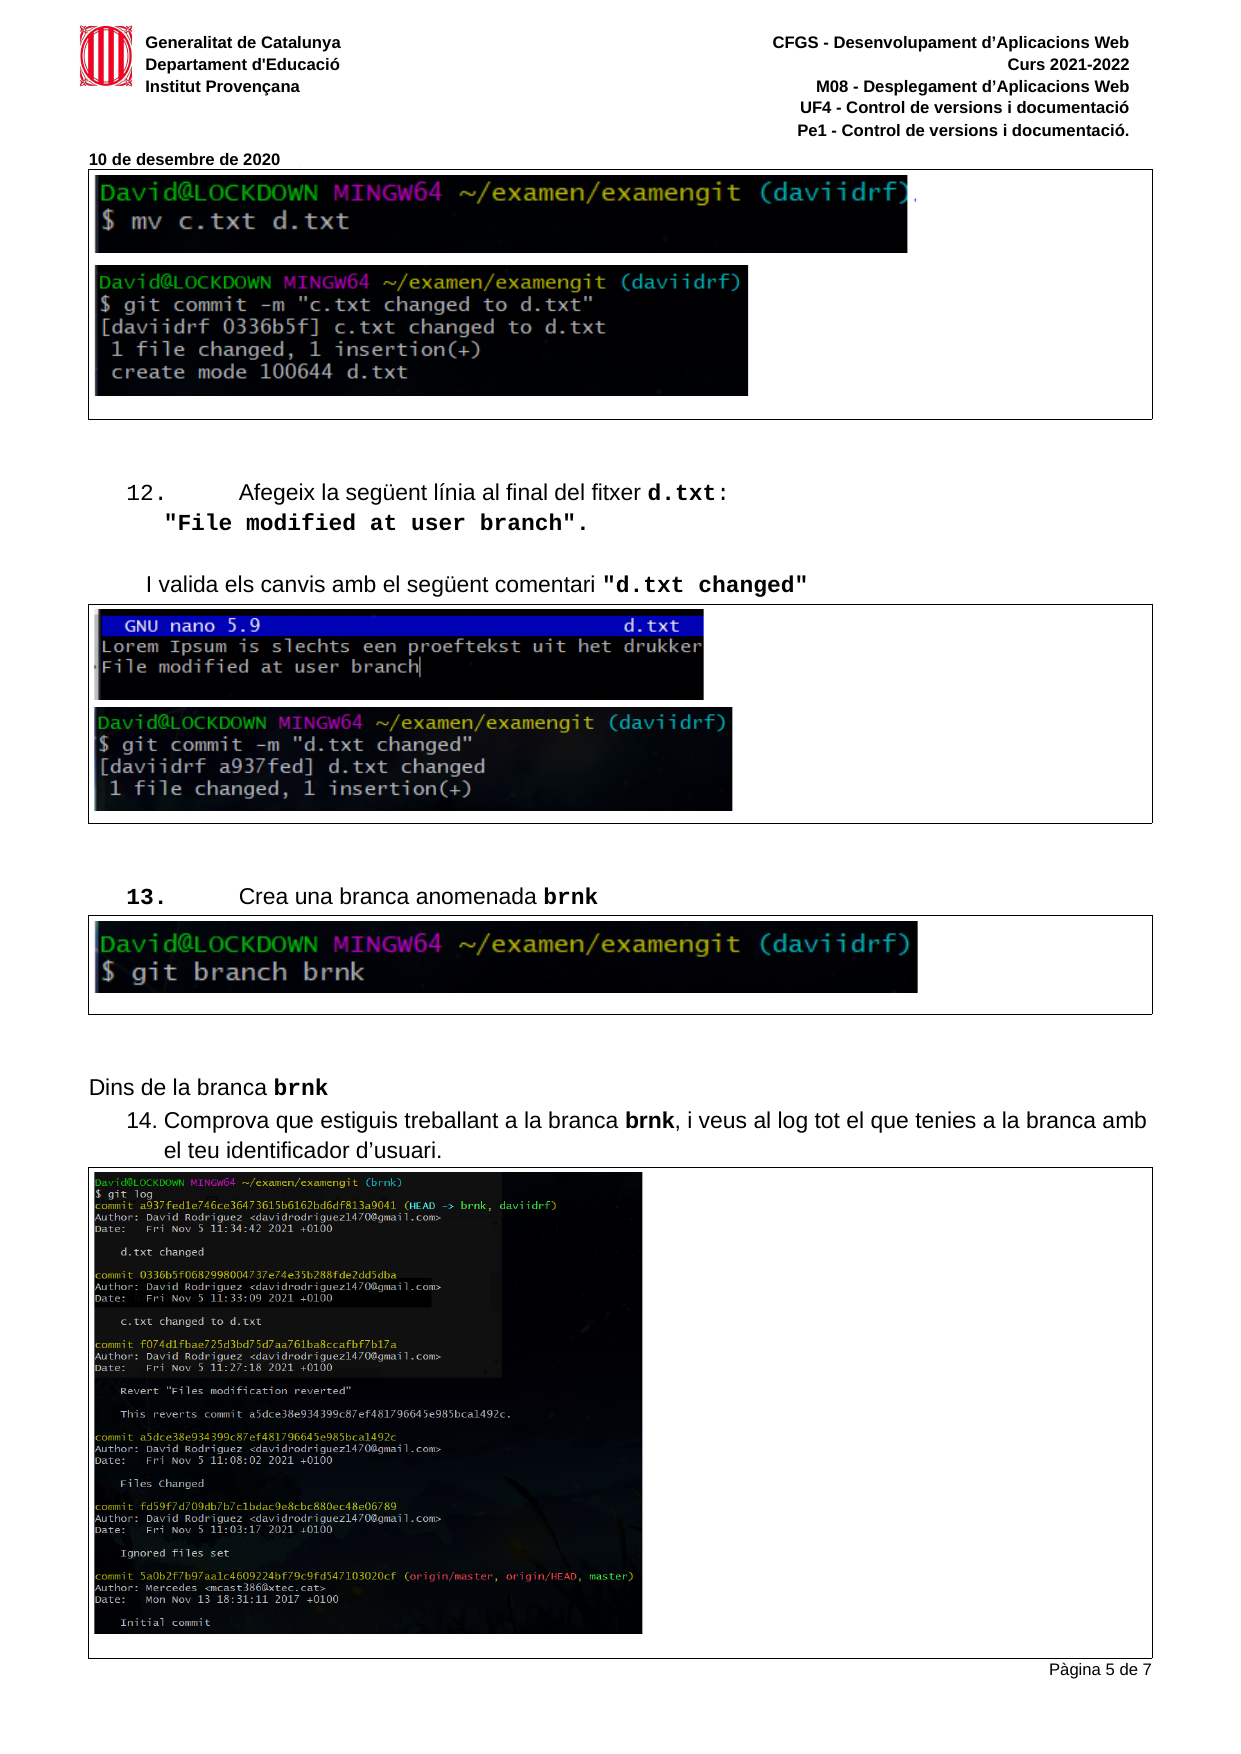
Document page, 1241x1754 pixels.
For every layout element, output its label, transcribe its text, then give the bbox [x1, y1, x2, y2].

table_header [89, 170, 1152, 418]
picture [77, 24, 136, 88]
table_header [89, 1168, 1152, 1658]
picture [94, 921, 918, 993]
list Crea una branca anomenada brnk [126, 883, 1152, 911]
picture [94, 175, 917, 253]
text Dins de la branca brnk [88, 1074, 1152, 1102]
picture [94, 265, 749, 396]
list Afegeix la següent línia al final del fitxer d.txt: [126, 478, 1152, 507]
text "File modified at user branch". [88, 511, 1152, 537]
table_header [89, 916, 1152, 1014]
list I valida els canvis amb el següent comentari "d.txt changed" [88, 571, 1152, 599]
picture [94, 707, 733, 811]
table_header [89, 605, 1152, 823]
list Comprova que estiguis treballant a la branca brnk, i veus al log tot el que tenies a la branca amb el teu identificador d’usuari. [126, 1107, 1152, 1163]
picture [94, 609, 704, 700]
picture [94, 1172, 643, 1634]
